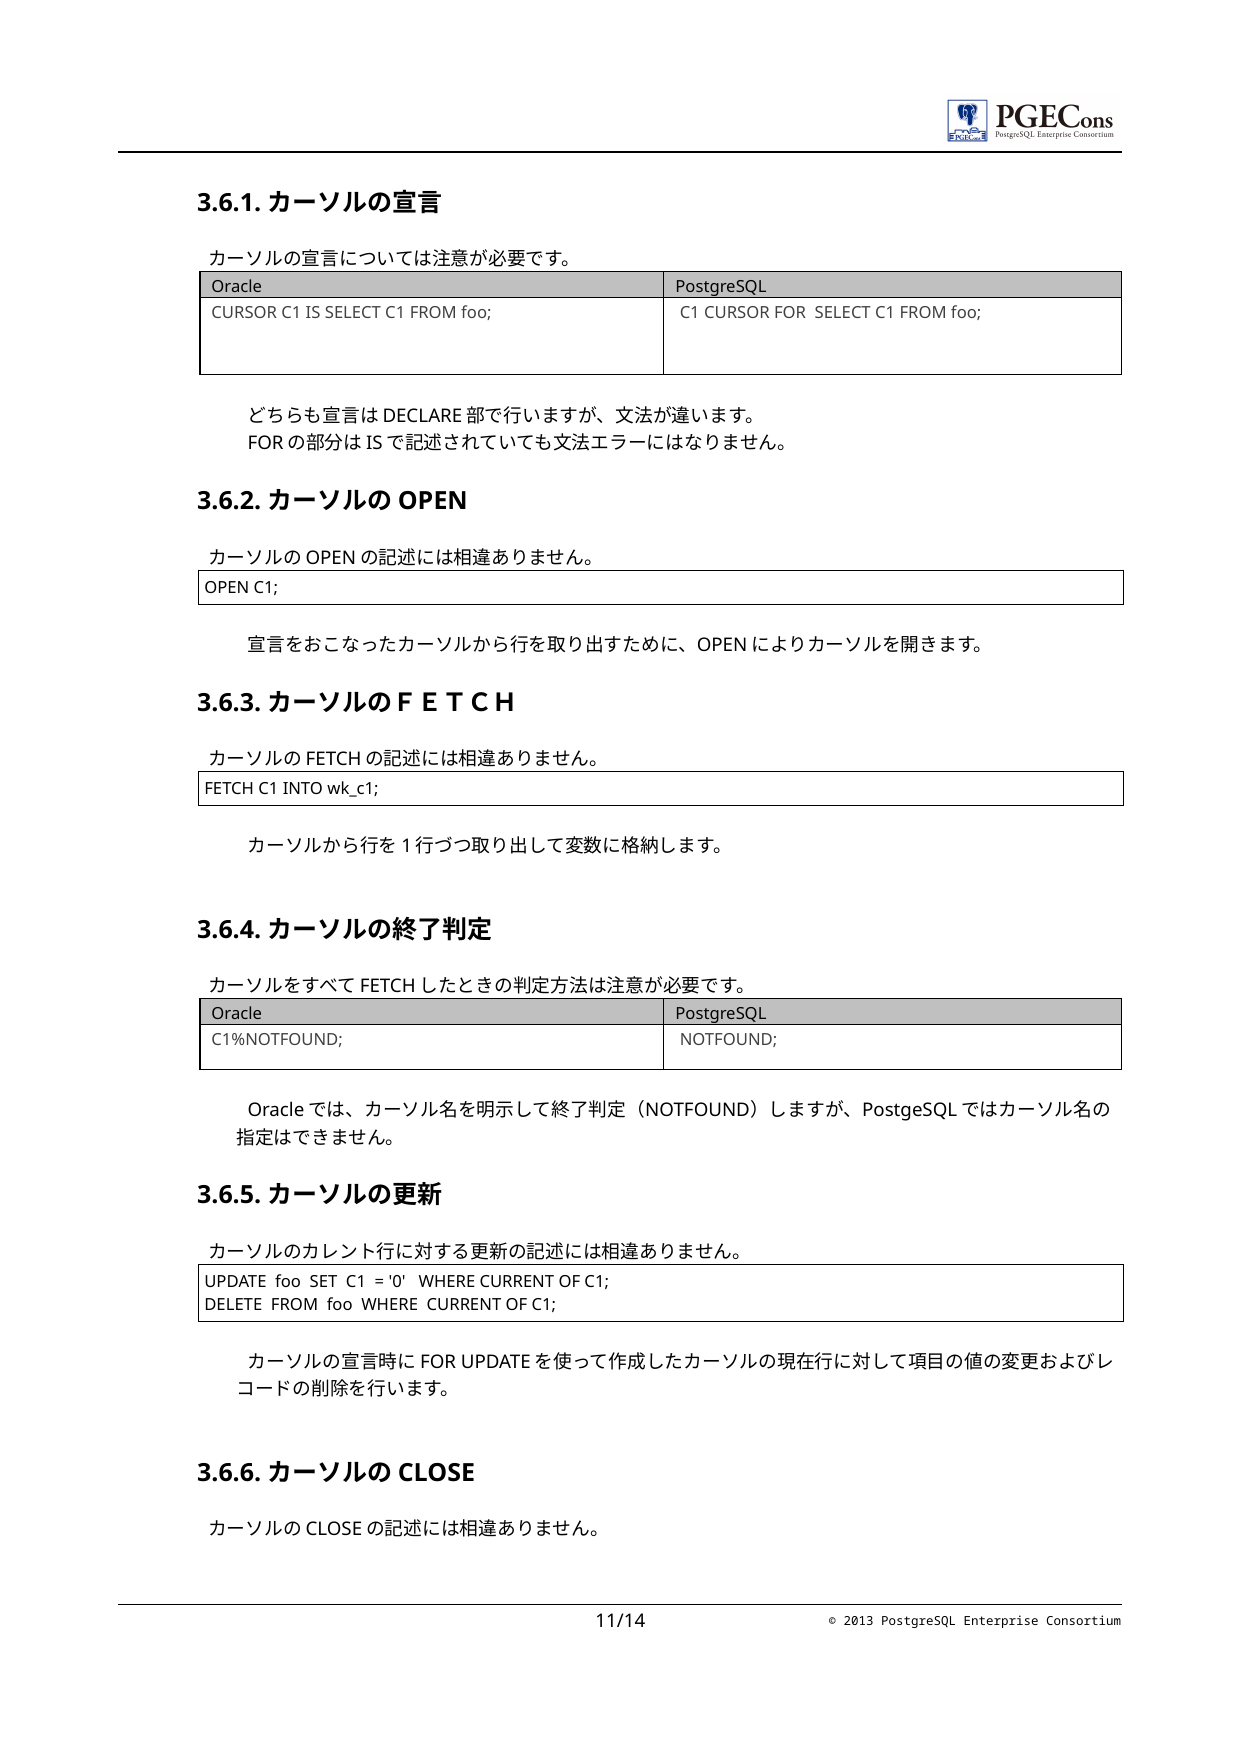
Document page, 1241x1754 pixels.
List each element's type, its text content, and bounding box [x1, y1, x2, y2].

table_header Oracle [201, 999, 663, 1024]
text カーソルのCLOSEの記述には相違ありません。 [197, 1514, 1122, 1541]
table_header OPEN C1; [199, 571, 1123, 604]
text 宣言をおこなったカーソルから行を取り出すために、OPENによりカーソルを開きます。 [236, 629, 1122, 657]
text FORの部分はISで記述されていても文法エラーにはなりません。 [236, 428, 1122, 455]
text カーソルをすべてFETCHしたときの判定方法は注意が必要です。 [197, 971, 1122, 998]
subtitle カーソルの宣言 [197, 182, 1122, 218]
text Oracleでは、カーソル名を明示して終了判定（NOTFOUND）しますが、PostgeSQLではカーソル名の指定はできません。 [236, 1095, 1122, 1149]
table_header PostgreSQL [664, 999, 1121, 1024]
subtitle カーソルの更新 [197, 1175, 1122, 1211]
subtitle カーソルのOPEN [197, 481, 1122, 517]
text カーソルの宣言については注意が必要です。 [197, 244, 1122, 271]
subtitle カーソルのCLOSE [197, 1452, 1122, 1488]
text カーソルの宣言時にFOR UPDATEを使って作成したカーソルの現在行に対して項目の値の変更およびレコードの削除を行います。 [236, 1347, 1122, 1401]
text カーソルのOPENの記述には相違ありません。 [197, 542, 1122, 569]
text どちらも宣言はDECLARE部で行いますが、文法が違います。 [236, 401, 1122, 428]
table_cell C1%NOTFOUND; [201, 1025, 663, 1068]
table_cell NOTFOUND; [664, 1025, 1121, 1068]
table_header Oracle [201, 272, 663, 297]
table_header FETCH C1 INTO wk_c1; [199, 772, 1123, 805]
text カーソルから行を1行づつ取り出して変数に格納します。 [236, 831, 1122, 858]
table_header UPDATE foo SET C1 = '0' WHERE CURRENT OF C1; DELETE FROM foo WHERE CURRENT OF C1; [199, 1265, 1123, 1321]
table_header PostgreSQL [664, 272, 1121, 297]
subtitle カーソルの終了判定 [197, 909, 1122, 946]
text カーソルのカレント行に対する更新の記述には相違ありません。 [197, 1237, 1122, 1264]
table_cell CURSOR C1 IS SELECT C1 FROM foo; [201, 298, 663, 374]
table_cell C1 CURSOR FOR SELECT C1 FROM foo; [664, 298, 1121, 374]
text カーソルのFETCHの記述には相違ありません。 [197, 744, 1122, 771]
picture [941, 94, 1119, 147]
subtitle カーソルのＦＥＴＣＨ [197, 682, 1122, 718]
